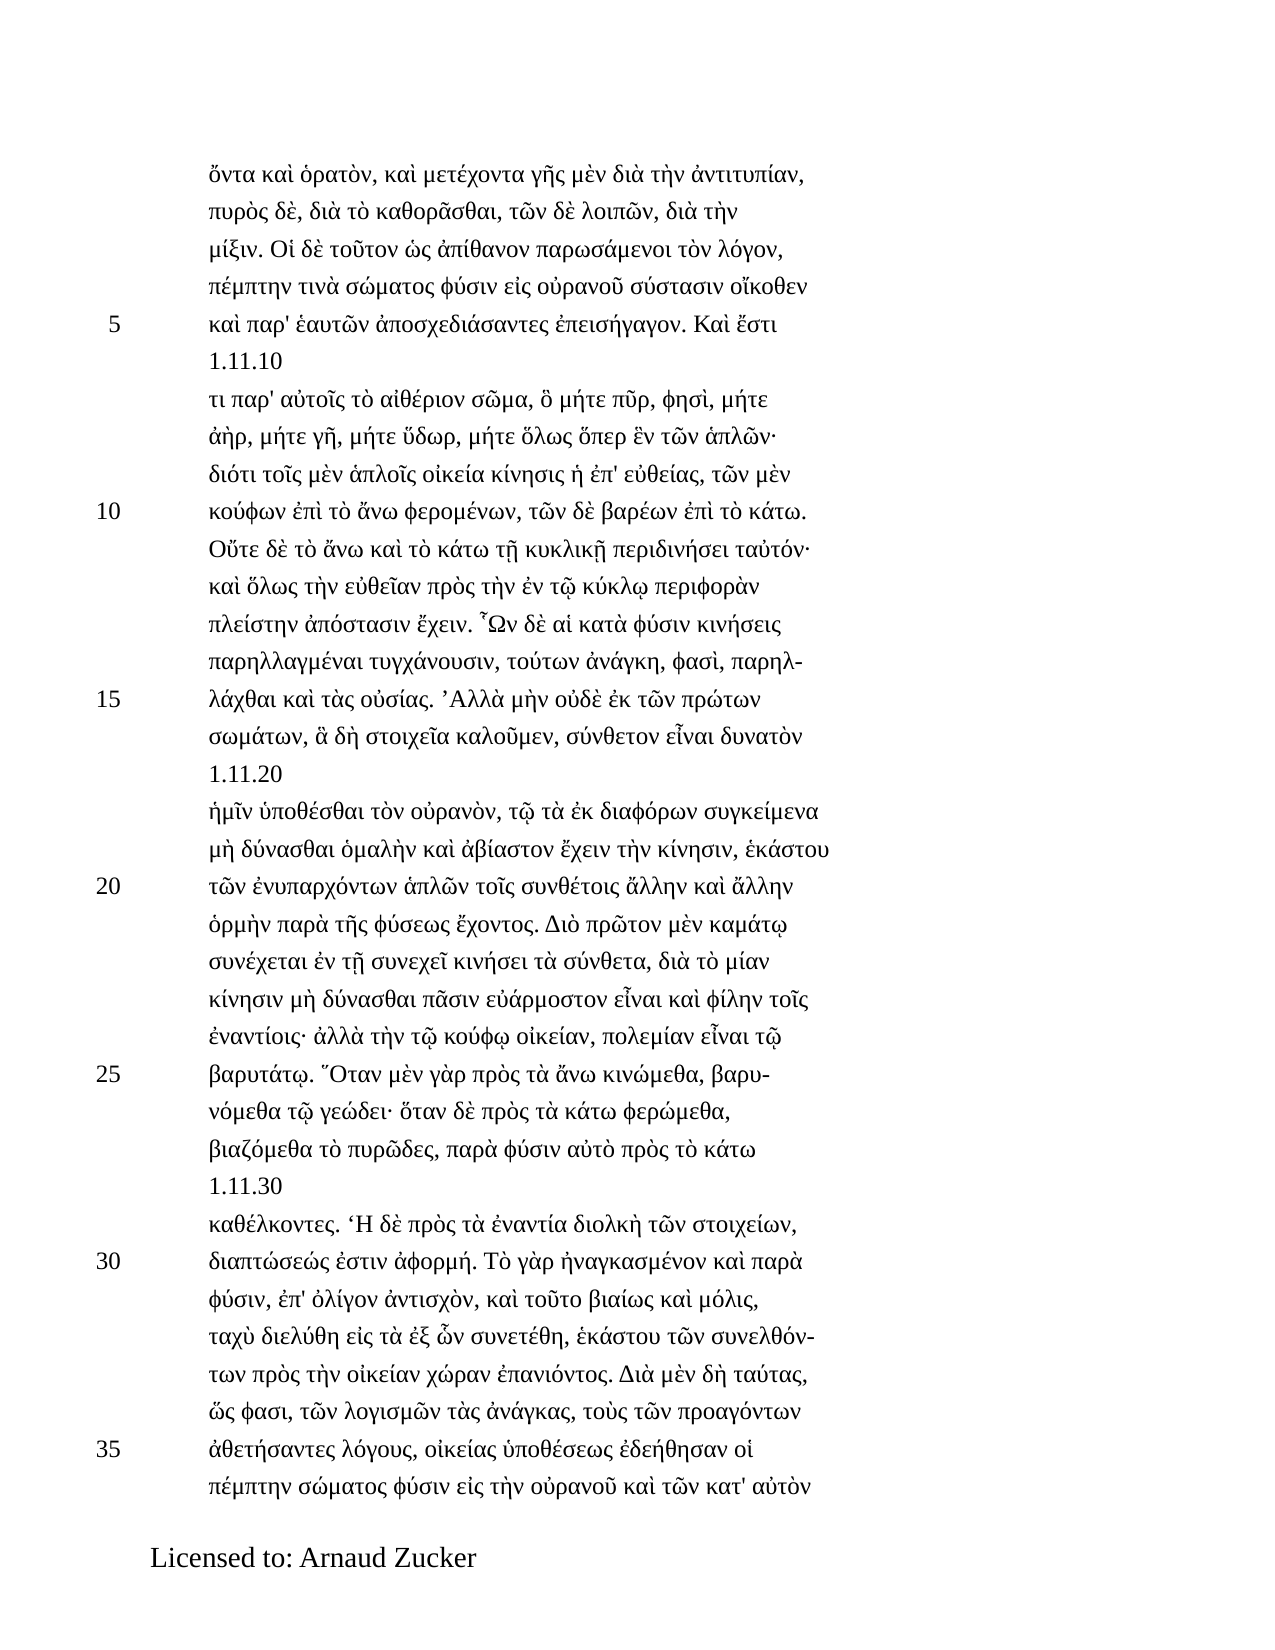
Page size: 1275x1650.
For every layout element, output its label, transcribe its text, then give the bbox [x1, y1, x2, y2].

text ἡμῖν ὑποθέσθαι τὸν οὐρανὸν, τῷ τὰ ἐκ διαϕόρων συγκείμενα μὴ δύνασθαι ὁμαλὴν καὶ ἀβίαστον ἔχειν τὴν κίνησιν, ἑκάστου τῶν ἐνυπαρχόντων ἁπλῶν τοῖς συνθέτοις ἄλλην καὶ ἄλλην ὁρμὴν παρὰ τῆς ϕύσεως ἔχοντος. Διὸ πρῶτον μὲν καμάτῳ συνέχεται ἐν τῇ συνεχεῖ κινήσει τὰ σύνθετα, διὰ τὸ μίαν κίνησιν μὴ δύνασθαι πᾶσιν εὐάρμοστον εἶναι καὶ ϕίλην τοῖς ἐναντίοις· ἀλλὰ τὴν τῷ κούϕῳ οἰκείαν, πολεμίαν εἶναι τῷ βαρυτάτῳ. ῞Οταν μὲν γὰρ πρὸς τὰ ἄνω κινώμεθα, βαρυ- νόμεθα τῷ γεώδει· ὅταν δὲ πρὸς τὰ κάτω ϕερώμεθα, βιαζόμεθα τὸ πυρῶδες, παρὰ ϕύσιν αὐτὸ πρὸς τὸ κάτω [202, 787, 1125, 1162]
text ὄντα καὶ ὁρατὸν, καὶ μετέχοντα γῆς μὲν διὰ τὴν ἀντιτυπίαν, πυρὸς δὲ, διὰ τὸ καθορᾶσθαι, τῶν δὲ λοιπῶν, διὰ τὴν μίξιν. Οἱ δὲ τοῦτον ὡς ἀπίθανον παρωσάμενοι τὸν λόγον, πέμπτην τινὰ σώματος ϕύσιν εἰς οὐρανοῦ σύστασιν οἴκοθεν καὶ παρ' ἑαυτῶν ἀποσχεδιάσαντες ἐπεισήγαγον. Καὶ ἔστι [202, 150, 1125, 337]
text καθέλκοντες. ‘Η δὲ πρὸς τὰ ἐναντία διολκὴ τῶν στοιχείων, διαπτώσεώς ἐστιν ἀϕορμή. Τὸ γὰρ ἠναγκασμένον καὶ παρὰ ϕύσιν, ἐπ' ὀλίγον ἀντισχὸν, καὶ τοῦτο βιαίως καὶ μόλις, ταχὺ διελύθη εἰς τὰ ἐξ ὧν συνετέθη, ἑκάστου τῶν συνελθόν- των πρὸς τὴν οἰκείαν χώραν ἐπανιόντος. Διὰ μὲν δὴ ταύτας, ὥς ϕασι, τῶν λογισμῶν τὰς ἀνάγκας, τοὺς τῶν προαγόντων ἀθετήσαντες λόγους, οἰκείας ὑποθέσεως ἐδεήθησαν οἱ πέμπτην σώματος ϕύσιν εἰς τὴν οὐρανοῦ καὶ τῶν κατ' αὐτὸν [202, 1200, 1125, 1500]
text 1.11.30 [202, 1162, 1125, 1200]
text 1.11.10 [202, 337, 1125, 375]
text 1.11.20 [202, 750, 1125, 787]
text τι παρ' αὐτοῖς τὸ αἰθέριον σῶμα, ὃ μήτε πῦρ, ϕησὶ, μήτε ἀὴρ, μήτε γῆ, μήτε ὕδωρ, μήτε ὅλως ὅπερ ἓν τῶν ἁπλῶν· διότι τοῖς μὲν ἁπλοῖς οἰκεία κίνησις ἡ ἐπ' εὐθείας, τῶν μὲν κούϕων ἐπὶ τὸ ἄνω ϕερομένων, τῶν δὲ βαρέων ἐπὶ τὸ κάτω. Οὔτε δὲ τὸ ἄνω καὶ τὸ κάτω τῇ κυκλικῇ περιδινήσει ταὐτόν· καὶ ὅλως τὴν εὐθεῖαν πρὸς τὴν ἐν τῷ κύκλῳ περιϕορὰν πλείστην ἀπόστασιν ἔχειν. ῟Ων δὲ αἱ κατὰ ϕύσιν κινήσεις παρηλλαγμέναι τυγχάνουσιν, τούτων ἀνάγκη, ϕασὶ, παρηλ- λάχθαι καὶ τὰς οὐσίας. ’Αλλὰ μὴν οὐδὲ ἐκ τῶν πρώτων σωμάτων, ἃ δὴ στοιχεῖα καλοῦμεν, σύνθετον εἶναι δυνατὸν [202, 375, 1125, 750]
